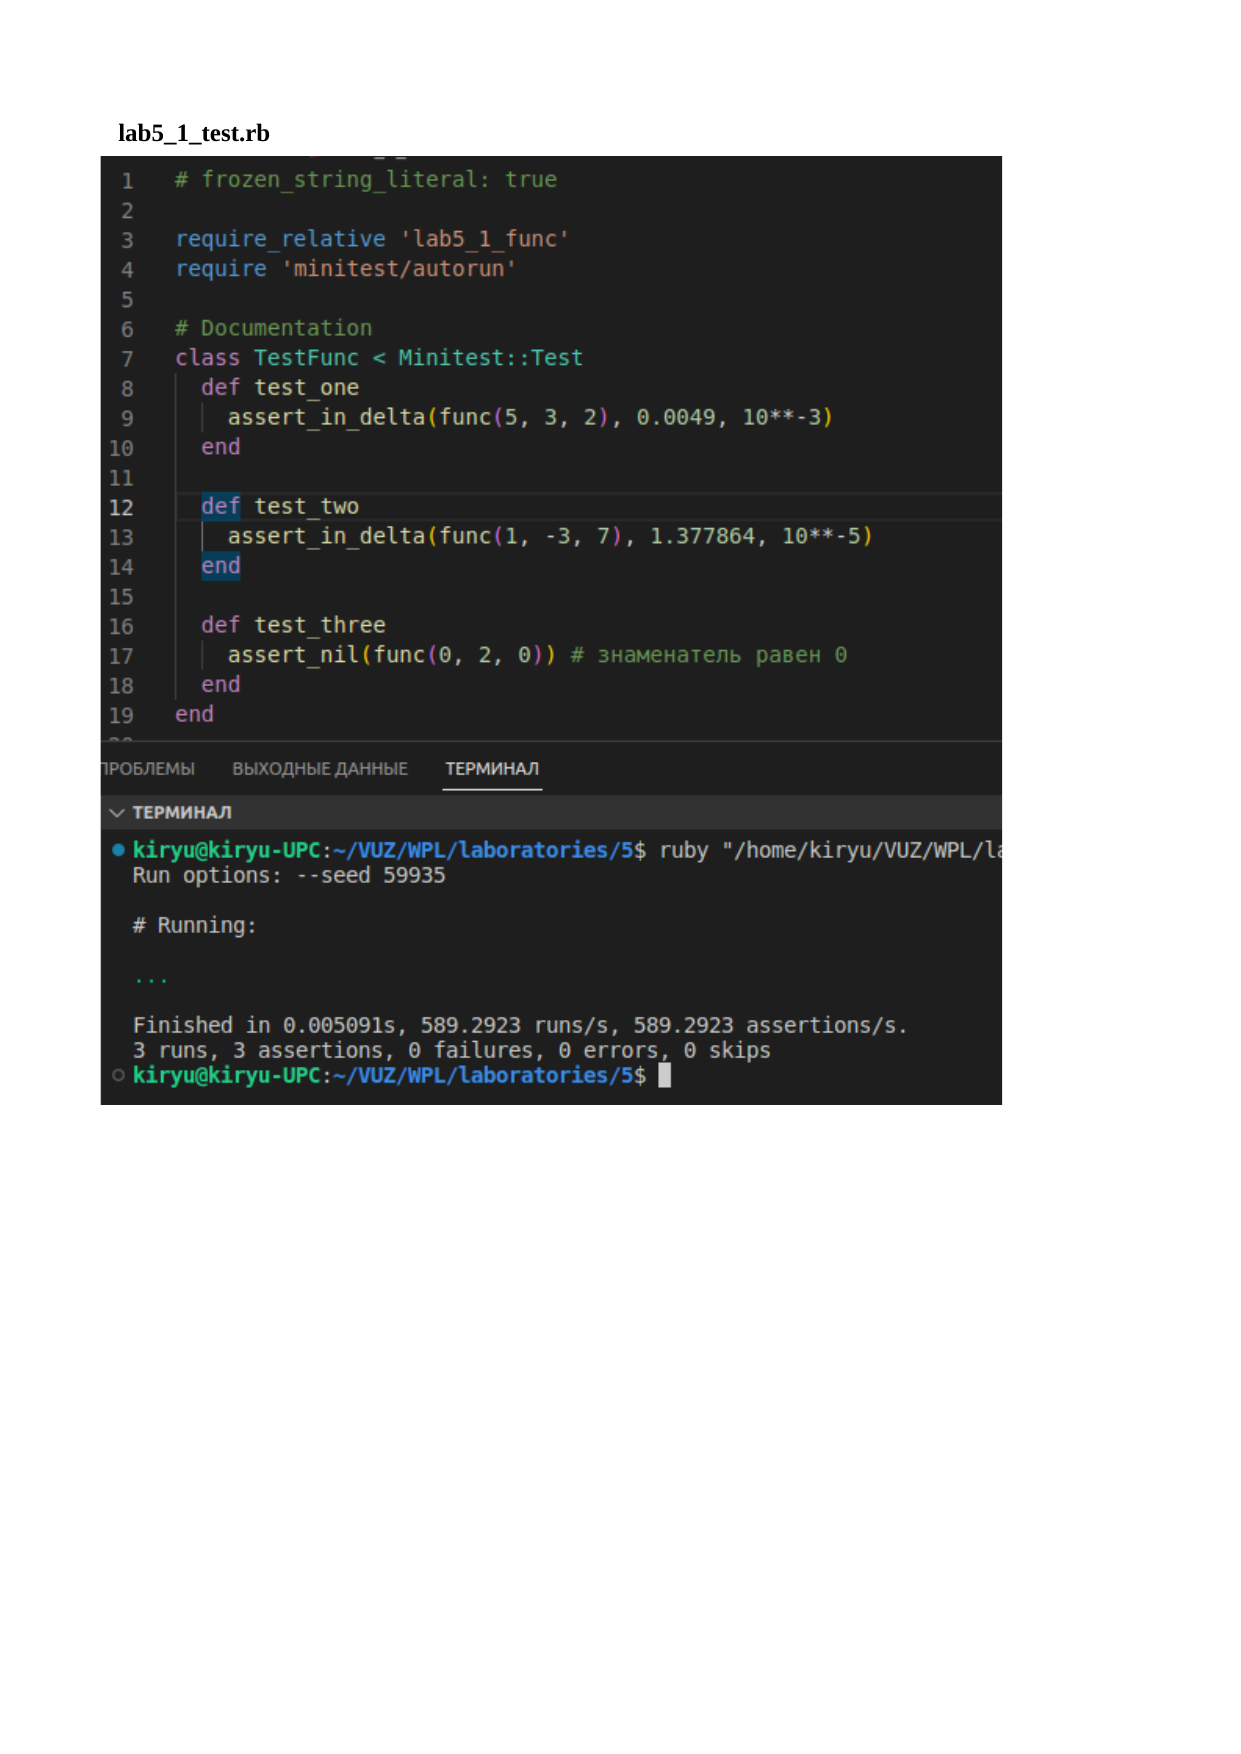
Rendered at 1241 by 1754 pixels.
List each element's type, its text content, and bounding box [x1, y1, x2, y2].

picture [100, 156, 1003, 1105]
text lab5_1_test.rb [118, 118, 1122, 147]
